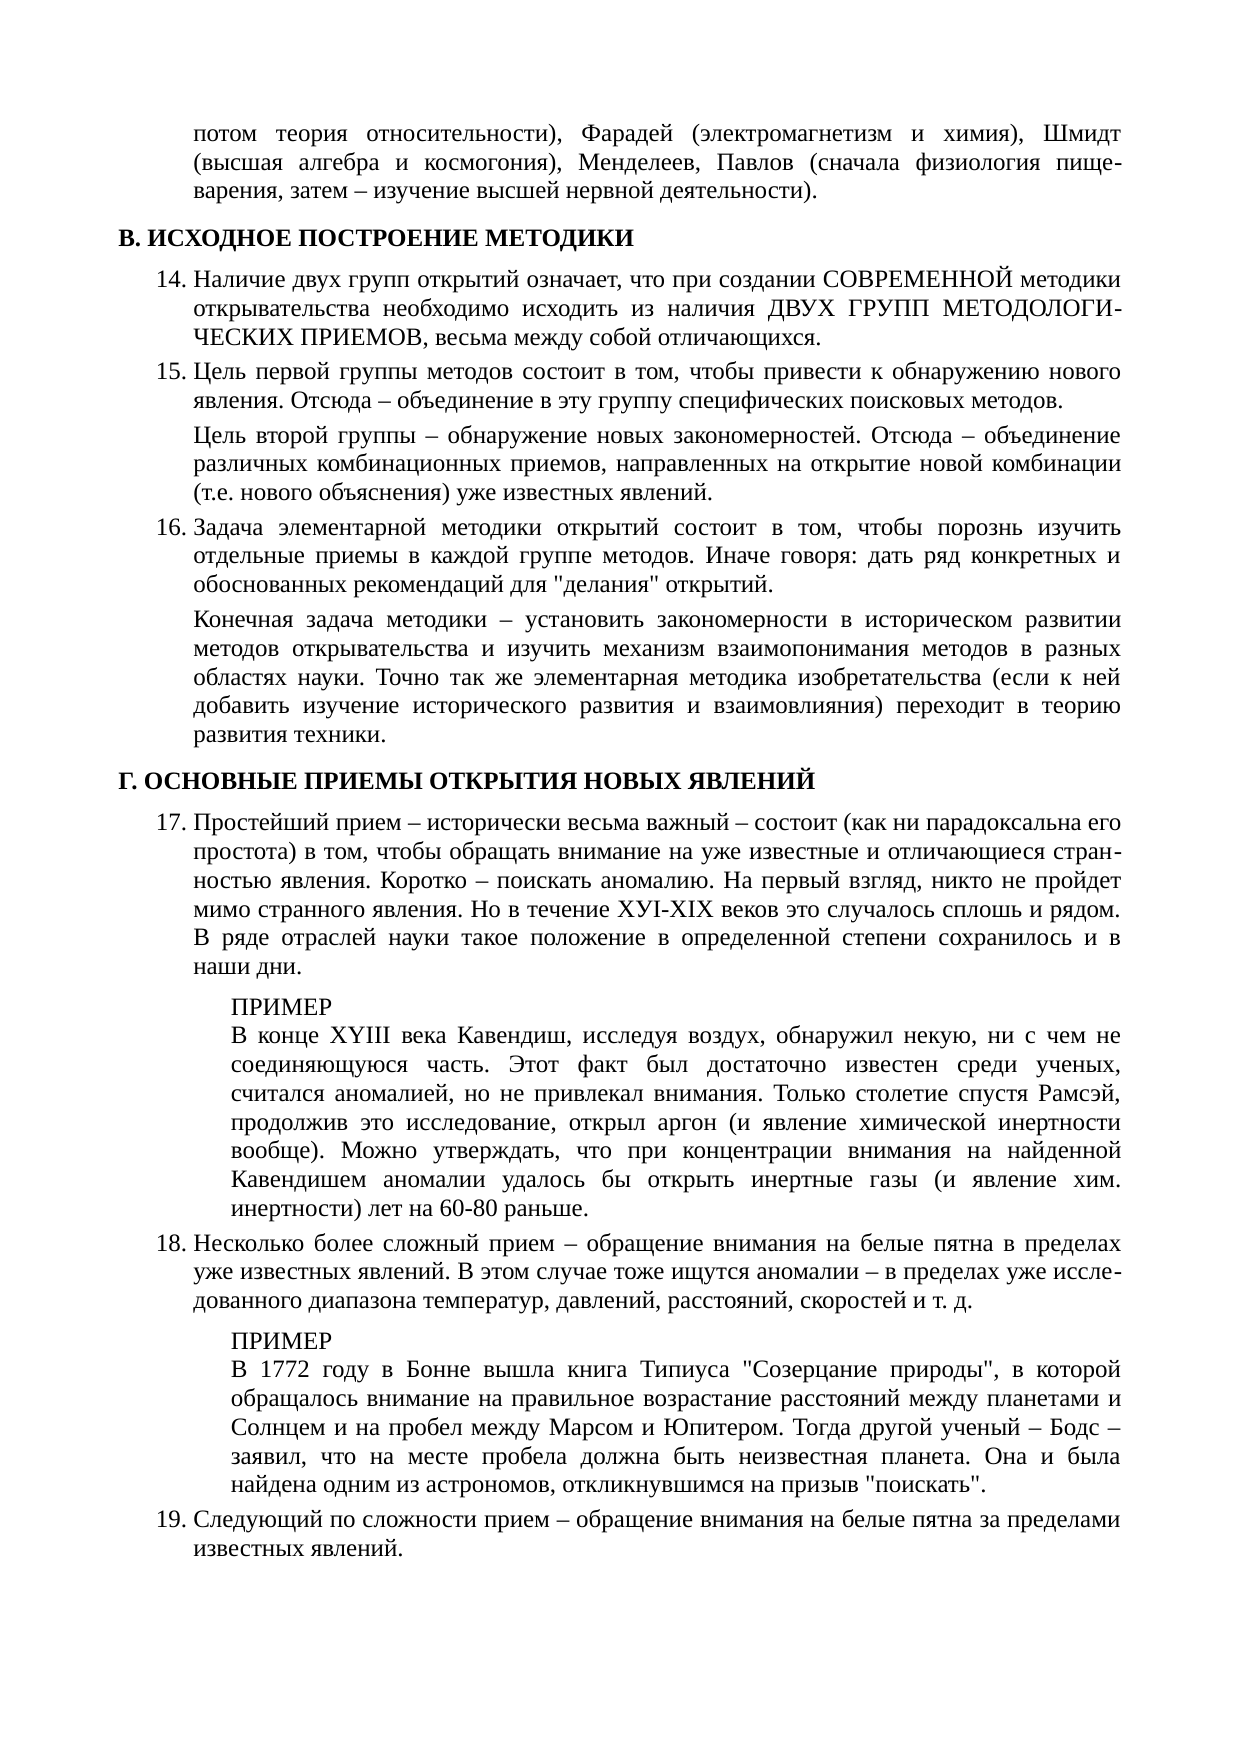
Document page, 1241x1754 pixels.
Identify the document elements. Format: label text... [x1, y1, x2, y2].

subtitle Г. ОСНОВНЫЕ ПРИЕМЫ ОТКРЫТИЯ НОВЫХ ЯВЛЕНИЙ [118, 766, 1122, 795]
list Цель второй группы – обнаружение новых закономерностей. Отсюда – объединение различных комбинационных приемов, направленных на открытие новой комбинации (т.е. нового объяснения) уже известных явлений. [156, 420, 1122, 506]
list Несколько более сложный прием – обращение внимания на белые пятна в пределах уже известных явлений. В этом случае тоже ищутся аномалии – в пределах уже иссле­дованного диапазона температур, давлений, расстояний, скоростей и т. д. [156, 1228, 1122, 1314]
list Конечная задача методики – установить закономерности в историческом развитии методов открывательства и изучить механизм взаимопонимания методов в разных областях науки. Точно так же элементарная методика изобретательства (если к ней добавить изучение исторического развития и взаимовлияния) переходит в теорию развития техники. [156, 604, 1122, 748]
list Следующий по сложности прием – обращение внимания на белые пятна за пределами известных явлений. [156, 1504, 1122, 1562]
list потом теория относительности), Фарадей (электромагнетизм и химия), Шмидт (высшая алгебра и космогония), Менделеев, Павлов (сначала физиология пище­варения, затем – изучение высшей нервной деятельности). [156, 118, 1122, 204]
list Цель первой группы методов состоит в том, чтобы привести к обнаружению нового явления. Отсюда – объединение в эту группу специфических поисковых методов. [156, 356, 1122, 414]
list Задача элементарной методики открытий состоит в том, чтобы порознь изучить отдельные приемы в каждой группе методов. Иначе говоря: дать ряд конкретных и обоснованных рекомендаций для "делания" открытий. [156, 512, 1122, 598]
list ПРИМЕР В конце XYIII века Кавендиш, исследуя воздух, обнаружил некую, ни с чем не соединяющуюся часть. Этот факт был достаточно известен среди ученых, считался аномалией, но не привлекал внимания. Только столетие спустя Рамсэй, продолжив это исследование, открыл аргон (и явление химической инертности вообще). Можно утверждать, что при концентрации внимания на найденной Кавендишем аномалии удалось бы открыть инертные газы (и явление хим. инертности) лет на 60-80 раньше. [193, 992, 1122, 1222]
list Простейший прием – исторически весьма важный – состоит (как ни парадоксальна его простота) в том, чтобы обращать внимание на уже известные и отличающиеся стран­ностью явления. Коротко – поискать аномалию. На первый взгляд, никто не пройдет мимо странного явления. Но в течение ХУI-ХIХ веков это случалось сплошь и рядом. В ряде отраслей науки такое положение в определенной степени сохранилось и в наши дни. [156, 807, 1122, 980]
subtitle В. ИСХОДНОЕ ПОСТРОЕНИЕ МЕТОДИКИ [118, 223, 1122, 252]
list Наличие двух групп открытий означает, что при создании СОВРЕМЕННОЙ методики открывательства необходимо исходить из наличия ДВУХ ГРУПП МЕТОДОЛОГИ­ЧЕСКИХ ПРИЕМОВ, весьма между собой отличающихся. [156, 264, 1122, 350]
list ПРИМЕР В 1772 году в Бонне вышла книга Типиуса "Созерцание природы", в которой обращалось внимание на правильное возрастание расстояний между планетами и Солнцем и на пробел между Марсом и Юпитером. Тогда другой ученый – Бодс – заявил, что на месте пробела должна быть неизвестная планета. Она и была найдена одним из астрономов, откликнувшимся на призыв "поискать". [193, 1326, 1122, 1498]
